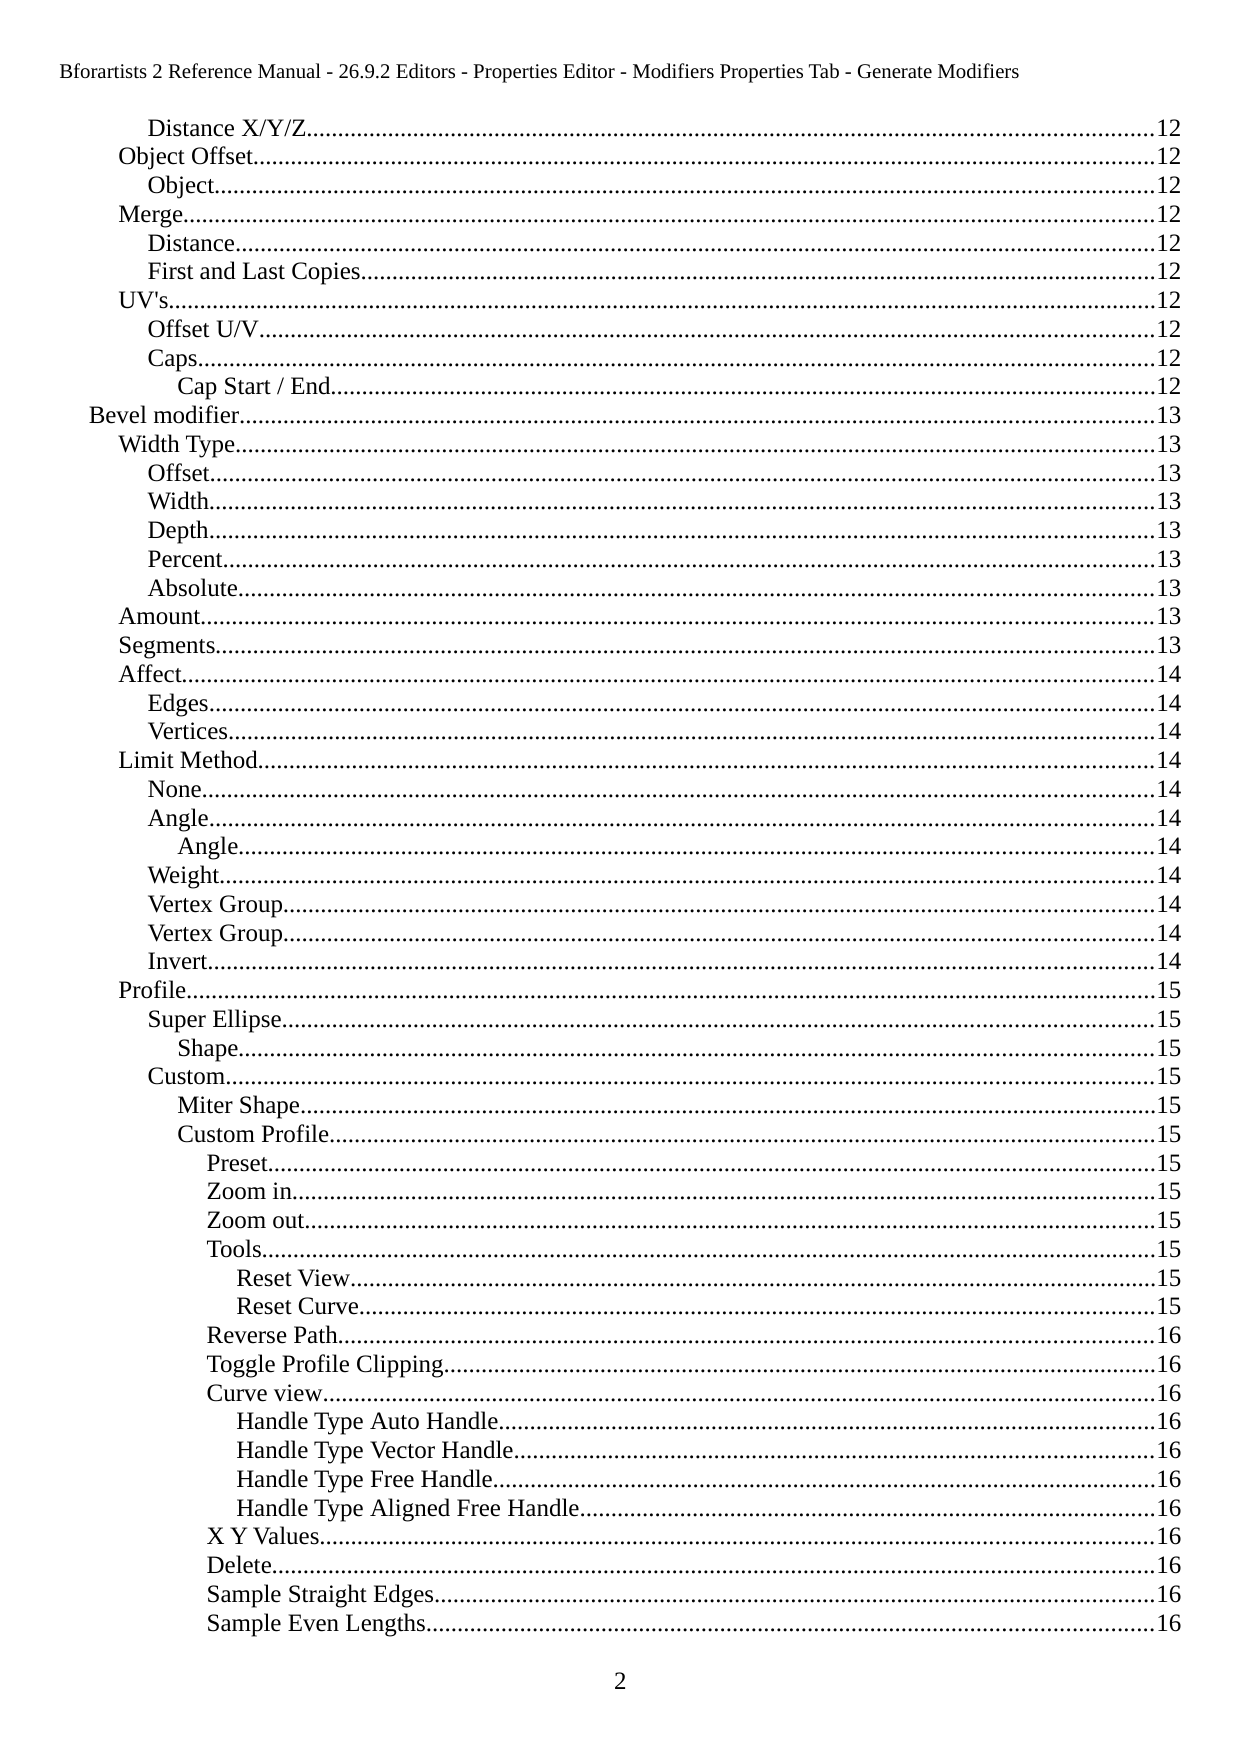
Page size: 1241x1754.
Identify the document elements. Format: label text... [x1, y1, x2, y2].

text Zoom out 15 [206, 1205, 1181, 1234]
text Profile 15 [118, 975, 1181, 1004]
text Bevel modifier 13 [88, 400, 1181, 429]
text Vertex Group 14 [147, 918, 1181, 946]
text First and Last Copies 12 [147, 256, 1181, 285]
text Segments 13 [118, 630, 1181, 659]
text Object 12 [147, 170, 1181, 199]
text Miter Shape 15 [177, 1090, 1181, 1119]
text Invert 14 [147, 946, 1181, 975]
text Reset View 15 [236, 1263, 1181, 1291]
text UV's 12 [118, 285, 1181, 314]
text Shape 15 [177, 1033, 1181, 1061]
text Cap Start / End 12 [177, 371, 1181, 400]
text Handle Type Auto Handle 16 [236, 1406, 1181, 1435]
text Reset Curve 15 [236, 1291, 1181, 1320]
text Zoom in 15 [206, 1176, 1181, 1205]
text Amount 13 [118, 601, 1181, 630]
text Custom 15 [147, 1061, 1181, 1090]
text Width 13 [147, 486, 1181, 515]
text Super Ellipse 15 [147, 1004, 1181, 1033]
text Offset U/V 12 [147, 314, 1181, 343]
text Curve view 16 [206, 1378, 1181, 1406]
text Toggle Profile Clipping 16 [206, 1349, 1181, 1378]
text Handle Type Free Handle 16 [236, 1464, 1181, 1493]
text Vertex Group 14 [147, 889, 1181, 918]
text Sample Straight Edges 16 [206, 1579, 1181, 1608]
text Caps 12 [147, 343, 1181, 371]
text Absolute 13 [147, 573, 1181, 601]
text Distance 12 [147, 228, 1181, 256]
text Preset 15 [206, 1148, 1181, 1176]
text Delete 16 [206, 1550, 1181, 1579]
text Weight 14 [147, 860, 1181, 889]
text Handle Type Vector Handle 16 [236, 1435, 1181, 1464]
text Percent 13 [147, 544, 1181, 573]
text Merge 12 [118, 199, 1181, 228]
text X Y Values 16 [206, 1521, 1181, 1550]
text Handle Type Aligned Free Handle 16 [236, 1493, 1181, 1521]
text Tools 15 [206, 1234, 1181, 1263]
text Width Type 13 [118, 429, 1181, 458]
text Distance X/Y/Z 12 [147, 113, 1181, 141]
text Angle 14 [147, 803, 1181, 831]
text Limit Method 14 [118, 745, 1181, 774]
text Angle 14 [177, 831, 1181, 860]
text Vertices 14 [147, 716, 1181, 745]
text Sample Even Lengths 16 [206, 1608, 1181, 1636]
text Object Offset 12 [118, 141, 1181, 170]
text Affect 14 [118, 659, 1181, 688]
text Edges 14 [147, 688, 1181, 716]
text Reverse Path 16 [206, 1320, 1181, 1349]
text Custom Profile 15 [177, 1119, 1181, 1148]
text None 14 [147, 774, 1181, 803]
text Depth 13 [147, 515, 1181, 544]
text Offset 13 [147, 458, 1181, 486]
